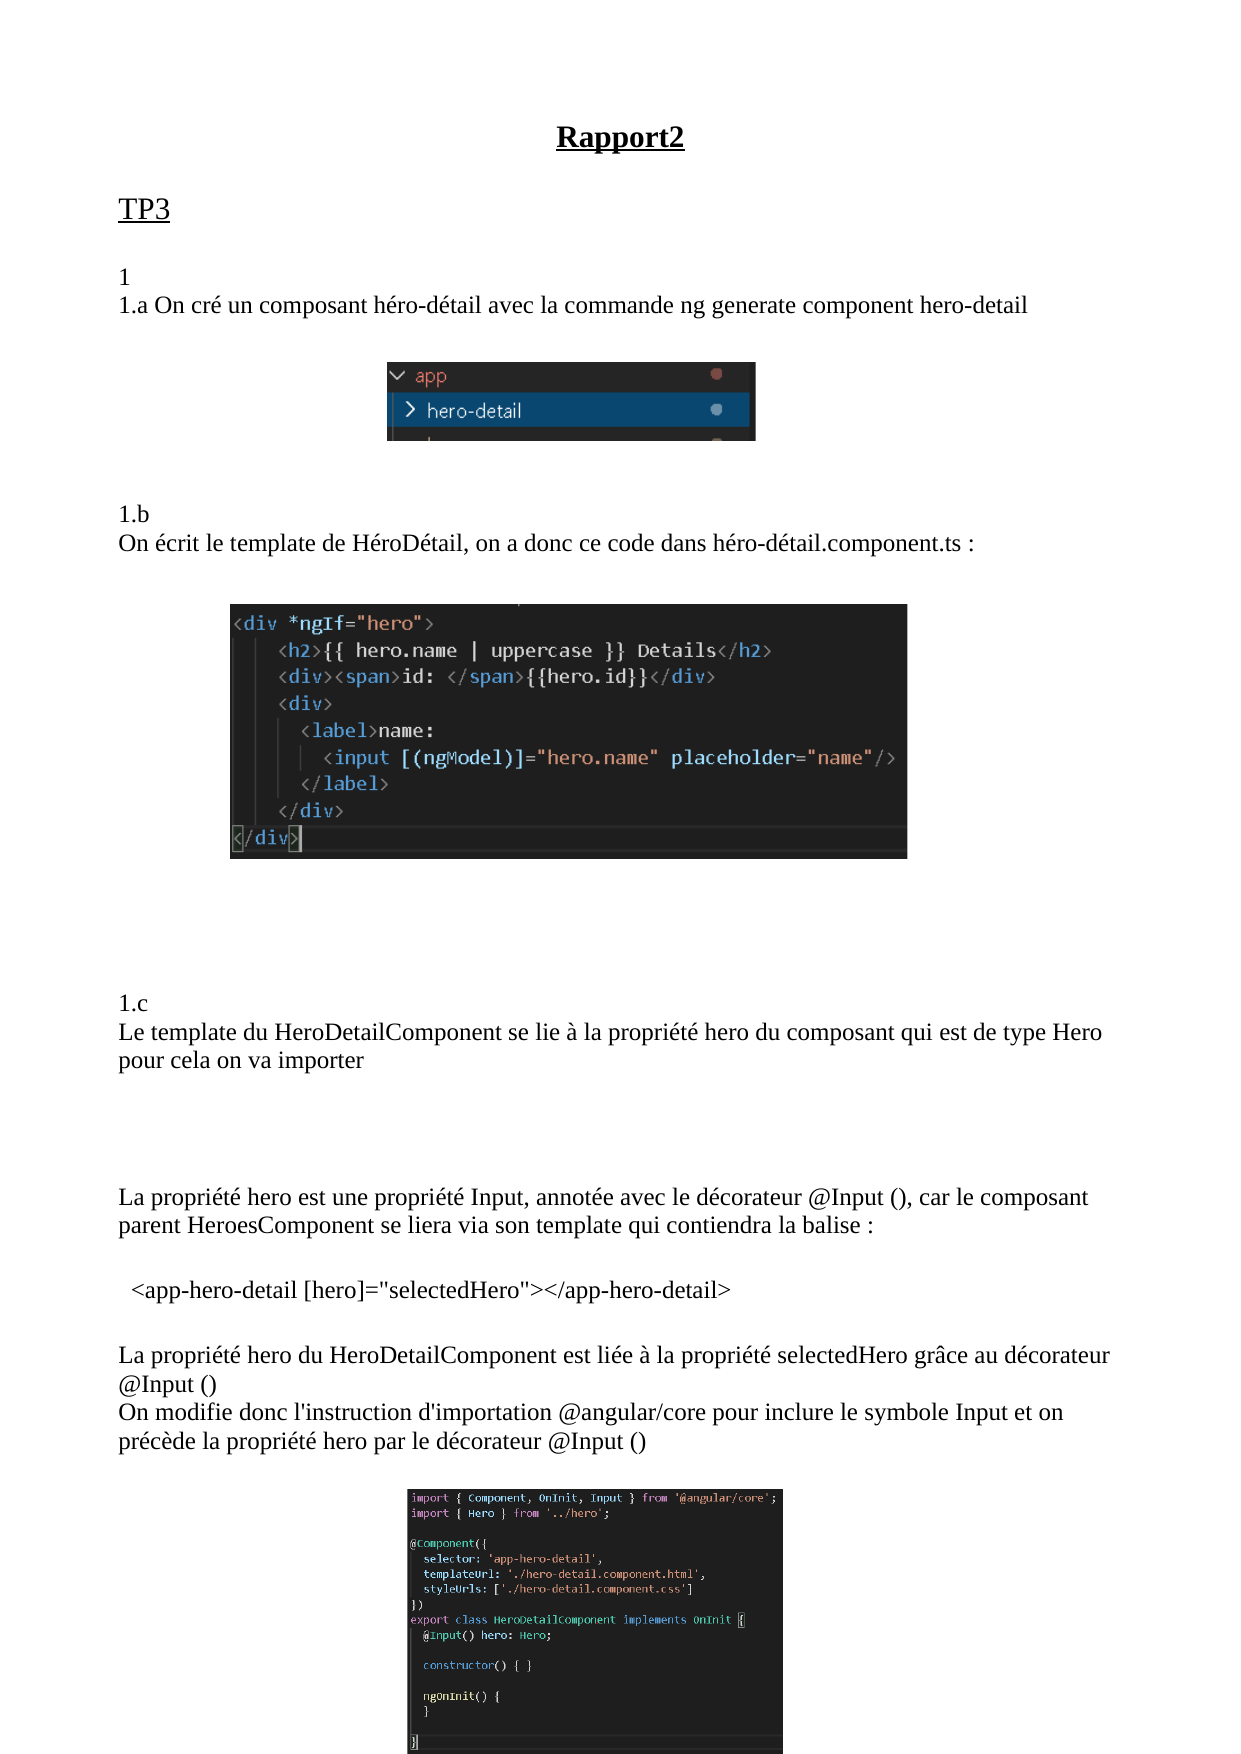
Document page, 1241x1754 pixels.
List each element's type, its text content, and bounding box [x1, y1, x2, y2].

picture [387, 362, 756, 441]
text 1.c [118, 988, 1122, 1017]
text On modifie donc l'instruction d'importation @angular/core pour inclure le symbole Input et on précède la propriété hero par le décorateur @Input () [118, 1397, 1122, 1455]
text La propriété hero du HeroDetailComponent est liée à la propriété selectedHero grâce au décorateur @Input () [118, 1340, 1122, 1397]
text <app-hero-detail [hero]="selectedHero"></app-hero-detail> [118, 1275, 1122, 1304]
text 1 [118, 262, 1122, 291]
text On écrit le template de HéroDétail, on a donc ce code dans héro-détail.component.ts : [118, 528, 1122, 557]
text TP3 [118, 190, 1122, 226]
text 1.b [118, 499, 1122, 528]
text Le template du HeroDetailComponent se lie à la propriété hero du composant qui est de type Hero pour cela on va importer [118, 1017, 1122, 1074]
picture [230, 604, 908, 859]
text Rapport2 [118, 118, 1122, 154]
picture [407, 1489, 783, 1754]
text 1.a On cré un composant héro-détail avec la commande ng generate component hero-detail [118, 291, 1122, 319]
text La propriété hero est une propriété Input, annotée avec le décorateur @Input (), car le composant parent HeroesComponent se liera via son template qui contiendra la balise : [118, 1182, 1122, 1239]
